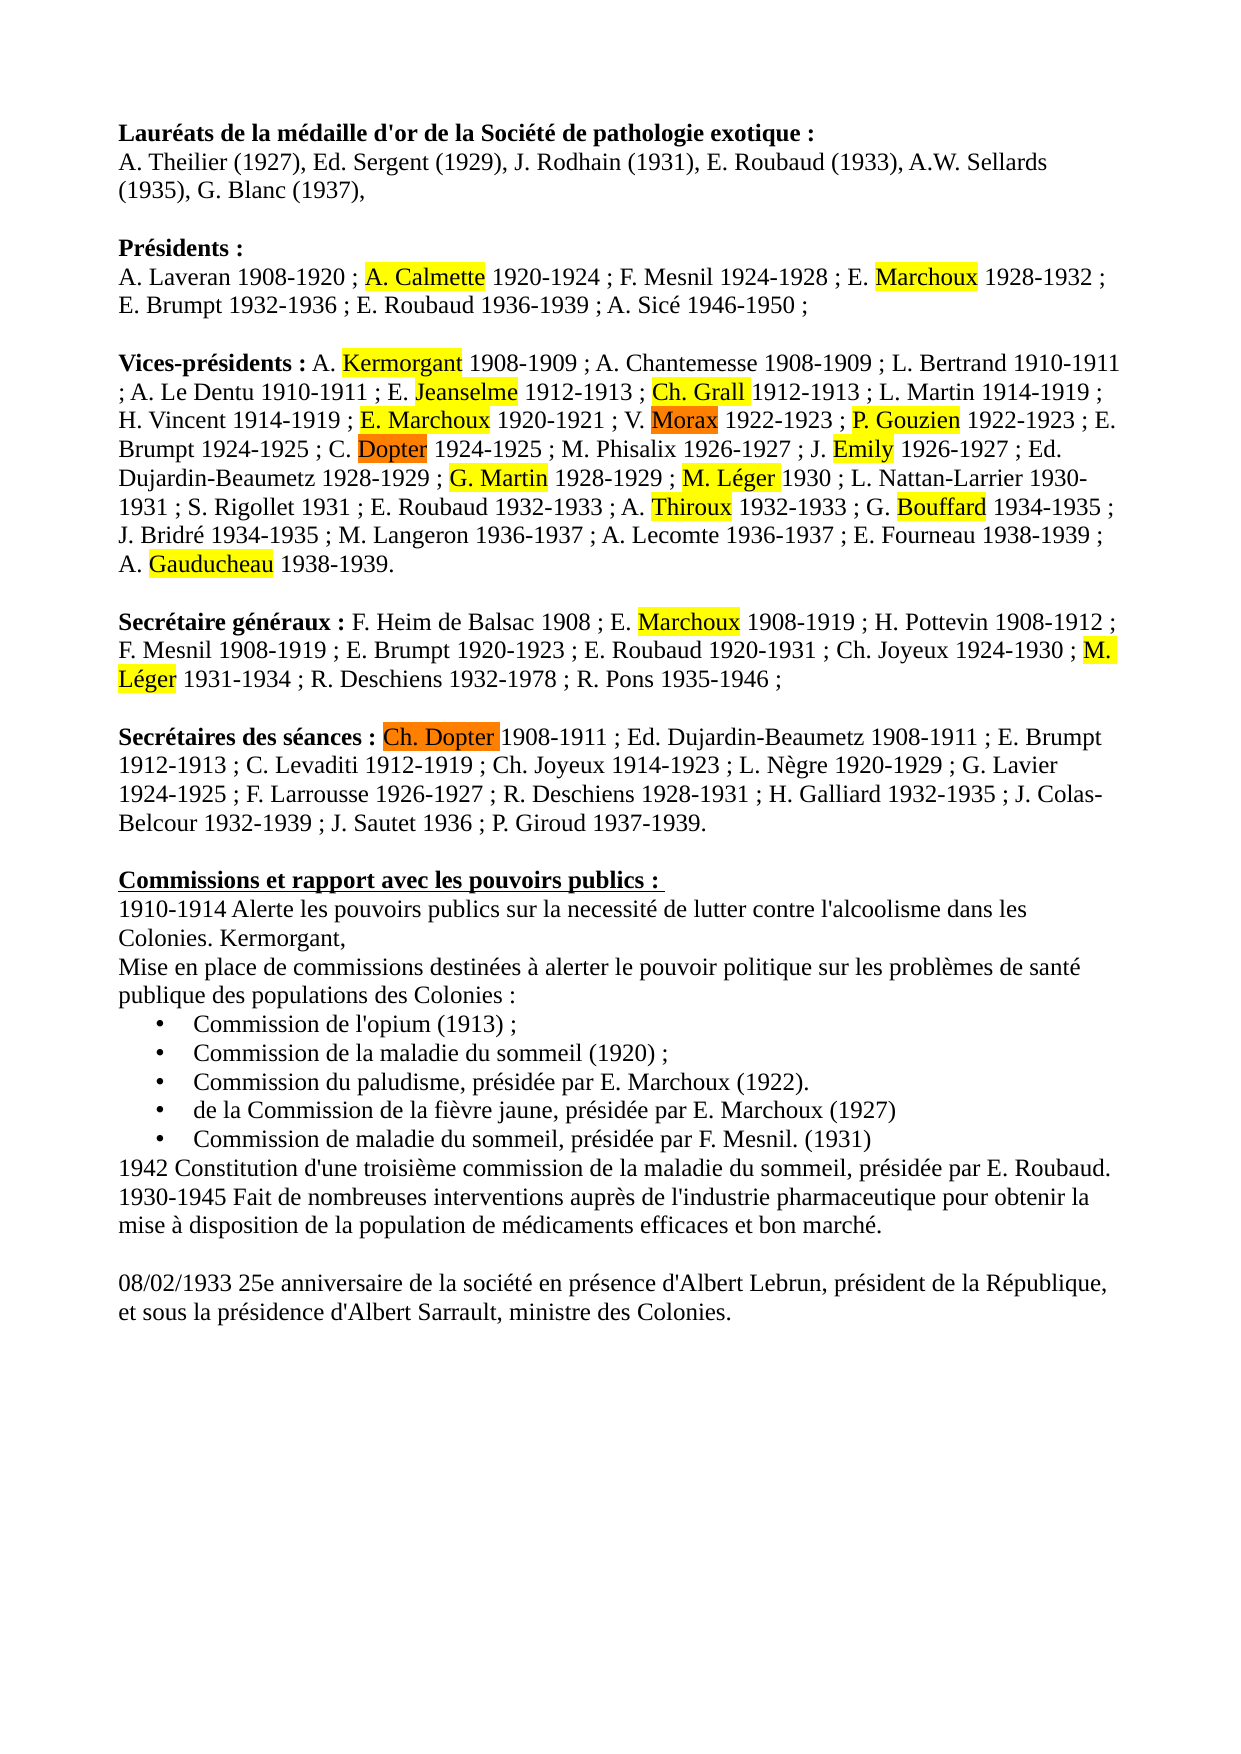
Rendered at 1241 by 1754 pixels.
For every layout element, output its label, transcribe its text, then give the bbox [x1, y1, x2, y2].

text 1910-1914 Alerte les pouvoirs publics sur la necessité de lutter contre l'alcoolisme dans les Colonies. Kermorgant, [118, 894, 1122, 952]
text Mise en place de commissions destinées à alerter le pouvoir politique sur les problèmes de santé publique des populations des Colonies : [118, 952, 1122, 1009]
text 1942 Constitution d'une troisième commission de la maladie du sommeil, présidée par E. Roubaud. [118, 1153, 1122, 1182]
text Présidents : [118, 233, 1122, 262]
list Commission de l'opium (1913) ; [156, 1009, 1122, 1038]
text Commissions et rapport avec les pouvoirs publics : [118, 866, 1122, 894]
list Commission de maladie du sommeil, présidée par F. Mesnil. (1931) [156, 1124, 1122, 1153]
text 08/02/1933 25e anniversaire de la société en présence d'Albert Lebrun, président de la République, et sous la présidence d'Albert Sarrault, ministre des Colonies. [118, 1268, 1122, 1326]
list Commission du paludisme, présidée par E. Marchoux (1922). [156, 1067, 1122, 1096]
text Vices-présidents : A. Kermorgant 1908-1909 ; A. Chantemesse 1908-1909 ; L. Bertrand 1910-1911 ; A. Le Dentu 1910-1911 ; E. Jeanselme 1912-1913 ; Ch. Grall 1912-1913 ; L. Martin 1914-1919 ; H. Vincent 1914-1919 ; E. Marchoux 1920-1921 ; V. Morax 1922-1923 ; P. Gouzien 1922-1923 ; E. Brumpt 1924-1925 ; C. Dopter 1924-1925 ; M. Phisalix 1926-1927 ; J. Emily 1926-1927 ; Ed. Dujardin-Beaumetz 1928-1929 ; G. Martin 1928-1929 ; M. Léger 1930 ; L. Nattan-Larrier 1930-1931 ; S. Rigollet 1931 ; E. Roubaud 1932-1933 ; A. Thiroux 1932-1933 ; G. Bouffard 1934-1935 ; J. Bridré 1934-1935 ; M. Langeron 1936-1937 ; A. Lecomte 1936-1937 ; E. Fourneau 1938-1939 ; A. Gauducheau 1938-1939. [118, 348, 1122, 578]
text A. Theilier (1927), Ed. Sergent (1929), J. Rodhain (1931), E. Roubaud (1933), A.W. Sellards (1935), G. Blanc (1937), [118, 147, 1122, 204]
list Commission de la maladie du sommeil (1920) ; [156, 1038, 1122, 1067]
text A. Laveran 1908-1920 ; A. Calmette 1920-1924 ; F. Mesnil 1924-1928 ; E. Marchoux 1928-1932 ; E. Brumpt 1932-1936 ; E. Roubaud 1936-1939 ; A. Sicé 1946-1950 ; [118, 262, 1122, 319]
text Secrétaires des séances : Ch. Dopter 1908-1911 ; Ed. Dujardin-Beaumetz 1908-1911 ; E. Brumpt 1912-1913 ; C. Levaditi 1912-1919 ; Ch. Joyeux 1914-1923 ; L. Nègre 1920-1929 ; G. Lavier 1924-1925 ; F. Larrousse 1926-1927 ; R. Deschiens 1928-1931 ; H. Galliard 1932-1935 ; J. Colas-Belcour 1932-1939 ; J. Sautet 1936 ; P. Giroud 1937-1939. [118, 722, 1122, 837]
text Lauréats de la médaille d'or de la Société de pathologie exotique : [118, 118, 1122, 147]
text 1930-1945 Fait de nombreuses interventions auprès de l'industrie pharmaceutique pour obtenir la mise à disposition de la population de médicaments efficaces et bon marché. [118, 1182, 1122, 1239]
list de la Commission de la fièvre jaune, présidée par E. Marchoux (1927) [156, 1096, 1122, 1124]
text Secrétaire généraux : F. Heim de Balsac 1908 ; E. Marchoux 1908-1919 ; H. Pottevin 1908-1912 ; F. Mesnil 1908-1919 ; E. Brumpt 1920-1923 ; E. Roubaud 1920-1931 ; Ch. Joyeux 1924-1930 ; M. Léger 1931-1934 ; R. Deschiens 1932-1978 ; R. Pons 1935-1946 ; [118, 607, 1122, 693]
